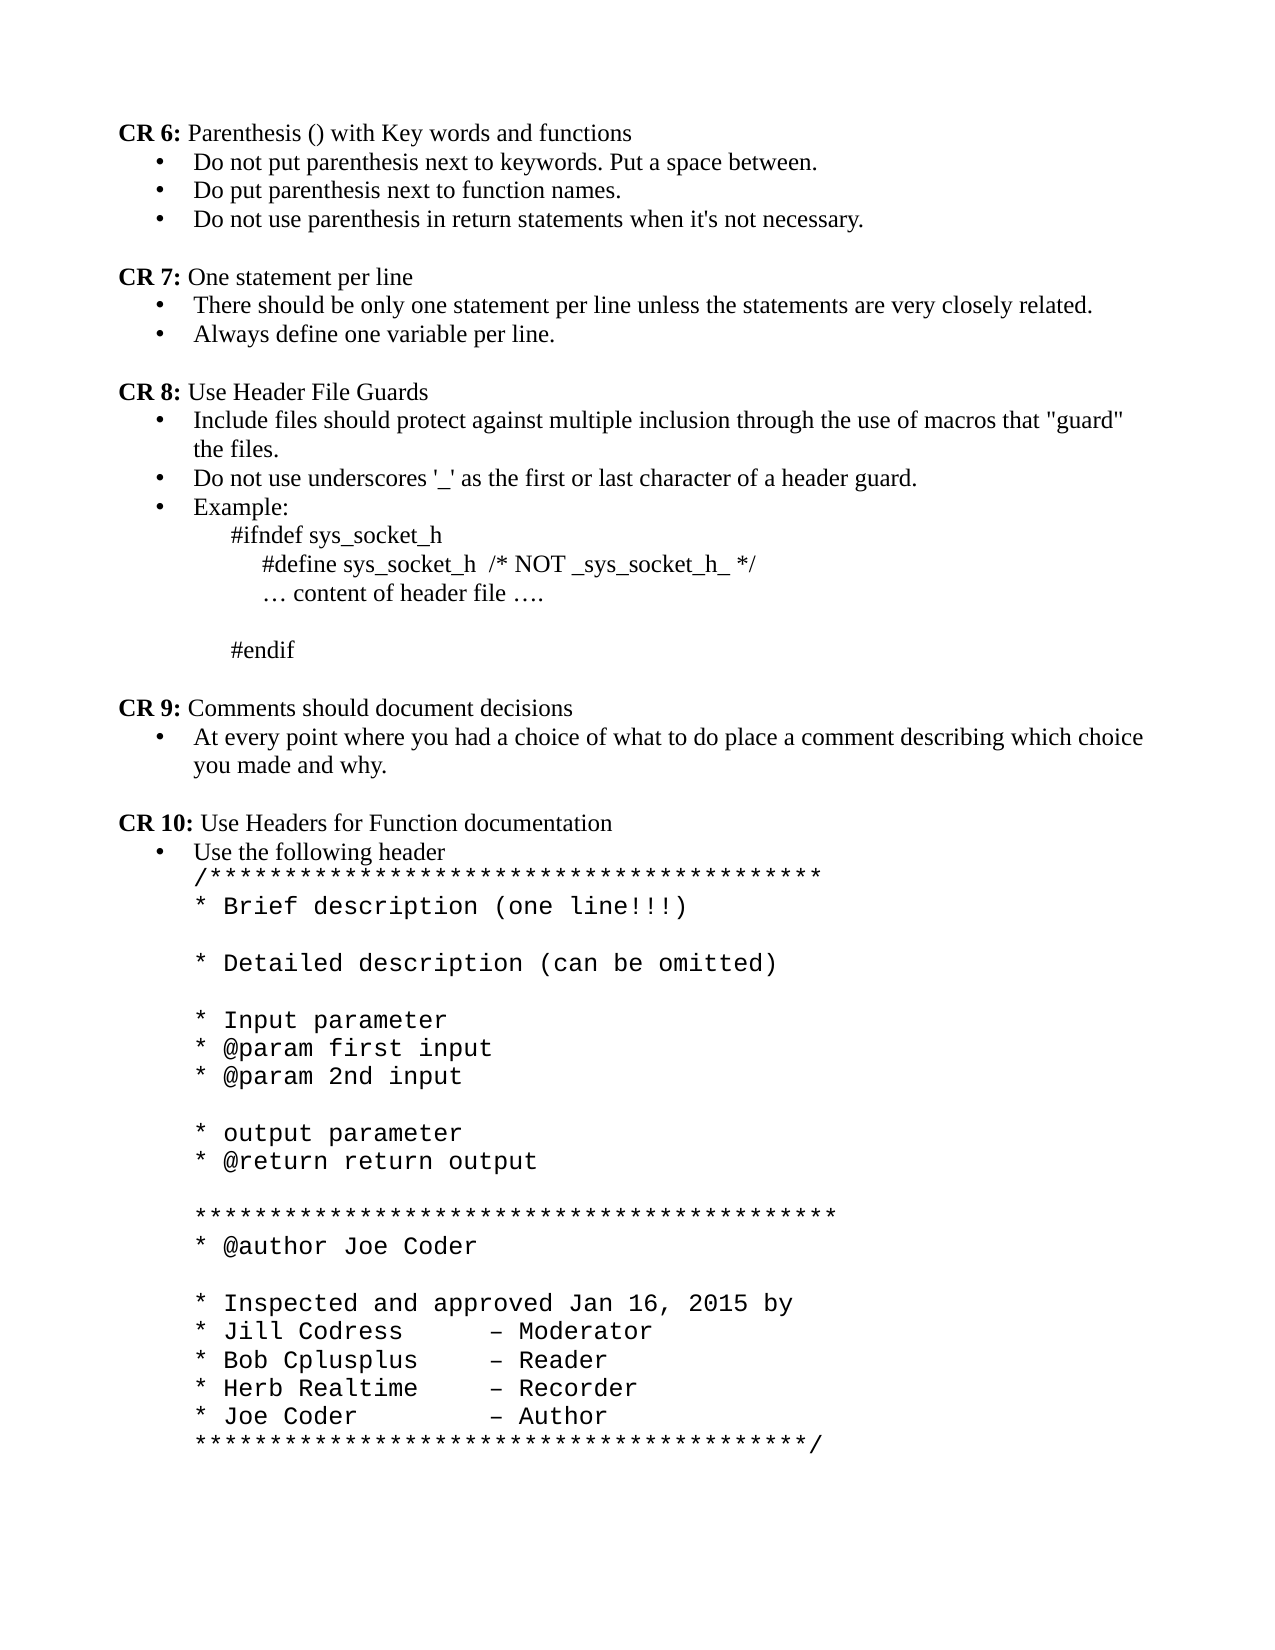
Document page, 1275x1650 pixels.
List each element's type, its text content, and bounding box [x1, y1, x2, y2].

list At every point where you had a choice of what to do place a comment describing which choice you made and why. [156, 722, 1157, 779]
list There should be only one statement per line unless the statements are very closely related. [156, 291, 1157, 319]
list #ifndef sys_socket_h [193, 521, 1157, 549]
list * Brief description (one line!!!) [156, 894, 1157, 922]
list Use the following header [156, 837, 1157, 866]
list Do not use underscores '_' as the first or last character of a header guard. [156, 463, 1157, 492]
list * Bob Cplusplus – Reader [156, 1347, 1157, 1376]
list Do not use parenthesis in return statements when it's not necessary. [156, 204, 1157, 233]
list * @author Joe Coder [156, 1234, 1157, 1262]
list * Input parameter [156, 1007, 1157, 1036]
list * @param 2nd input [156, 1064, 1157, 1092]
list * Inspected and approved Jan 16, 2015 by [156, 1291, 1157, 1319]
list Do put parenthesis next to function names. [156, 176, 1157, 204]
list Example: [156, 492, 1157, 521]
list * Joe Coder – Author [156, 1404, 1157, 1432]
list #define sys_socket_h /* NOT _sys_socket_h_ */ [193, 549, 1157, 578]
list Include files should protect against multiple inclusion through the use of macros that "guard" the files. [156, 406, 1157, 463]
text CR 9: Comments should document decisions [118, 693, 1157, 722]
list Do not put parenthesis next to keywords. Put a space between. [156, 147, 1157, 176]
list * @return return output [156, 1149, 1157, 1177]
text CR 7: One statement per line [118, 262, 1157, 291]
list /***************************************** [156, 866, 1157, 894]
list * @param first input [156, 1036, 1157, 1064]
list *****************************************/ [156, 1432, 1157, 1461]
list ******************************************* [156, 1206, 1157, 1234]
list Always define one variable per line. [156, 319, 1157, 348]
list … content of header file …. [193, 578, 1157, 607]
text CR 8: Use Header File Guards [118, 377, 1157, 406]
list * Jill Codress – Moderator [156, 1319, 1157, 1347]
text CR 10: Use Headers for Function documentation [118, 808, 1157, 837]
list * Herb Realtime – Recorder [156, 1376, 1157, 1404]
text CR 6: Parenthesis () with Key words and functions [118, 118, 1157, 147]
list #endif [193, 636, 1157, 664]
list * output parameter [156, 1121, 1157, 1149]
list * Detailed description (can be omitted) [156, 951, 1157, 979]
